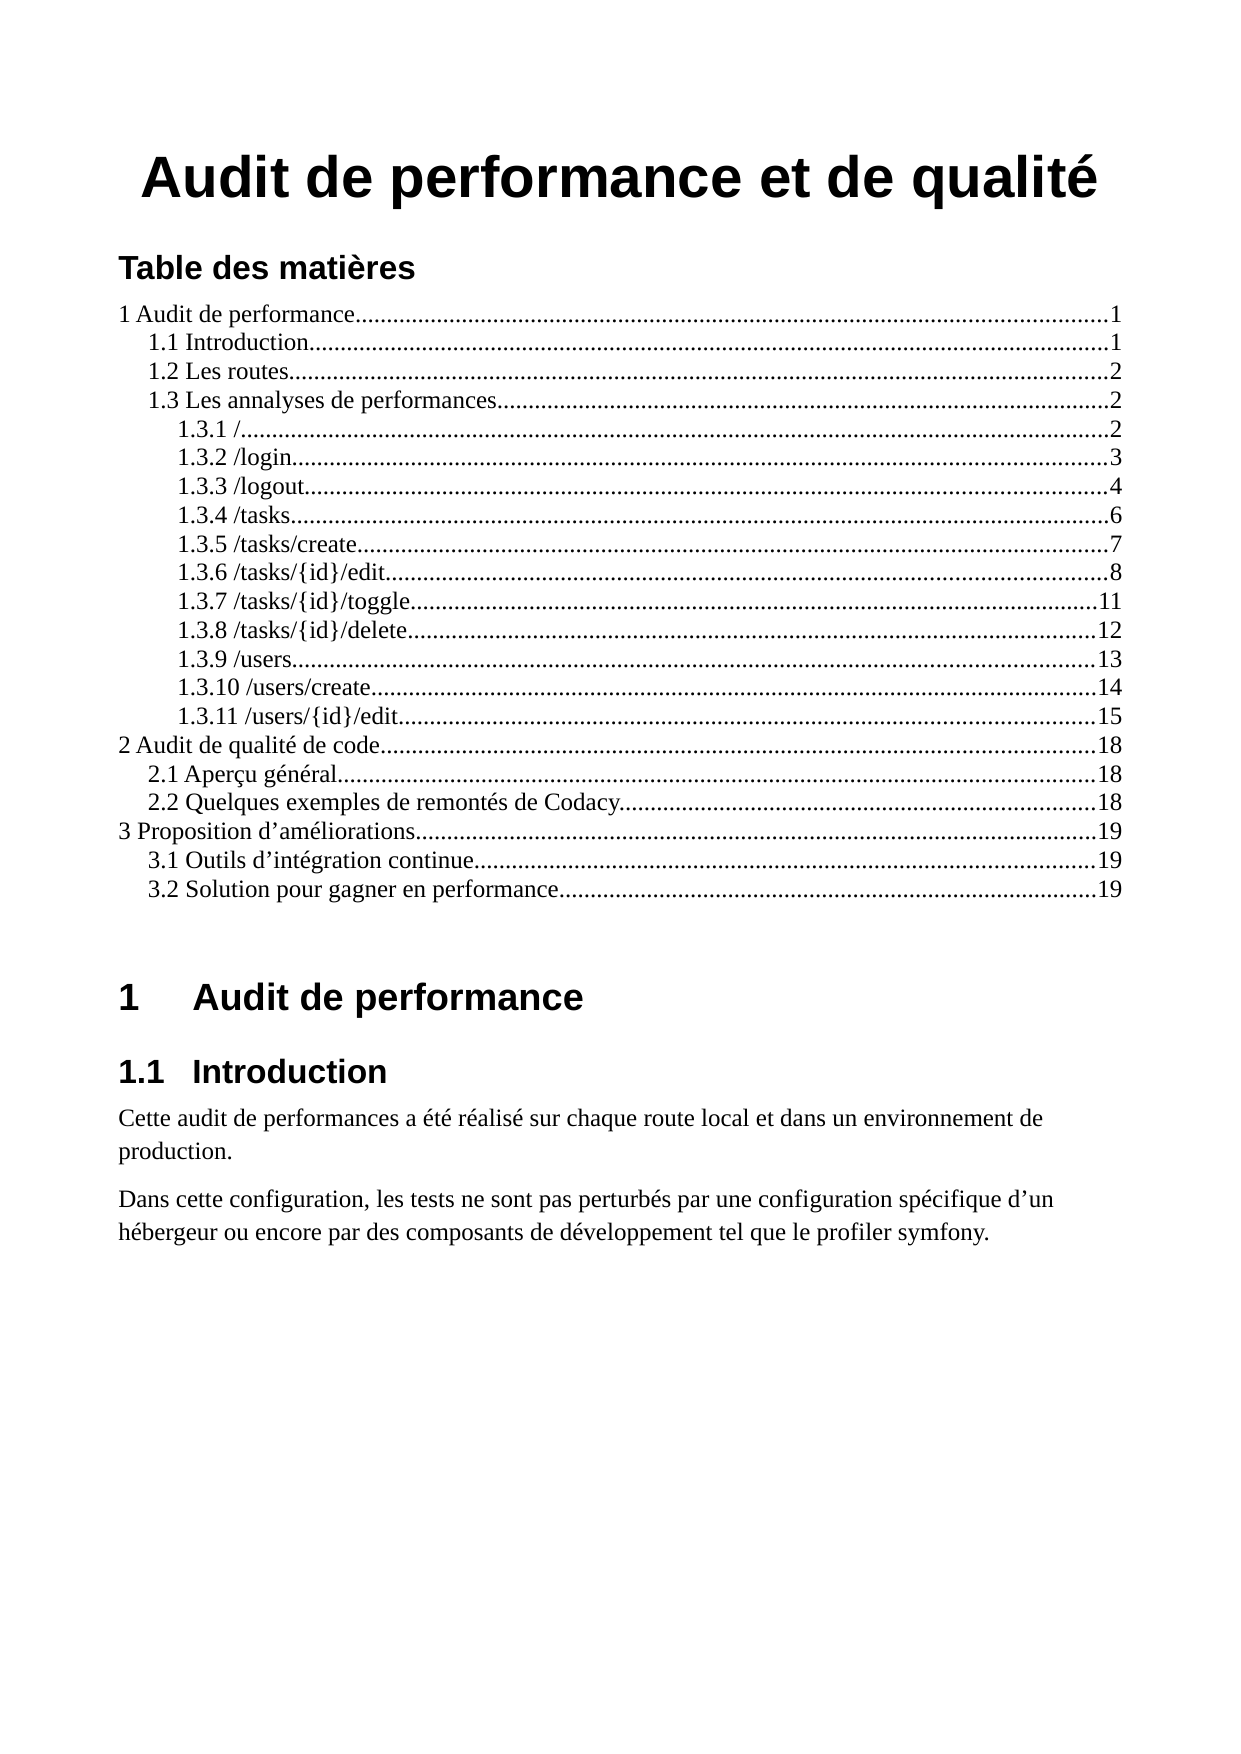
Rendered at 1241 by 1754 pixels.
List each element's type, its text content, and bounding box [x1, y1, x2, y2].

title Audit de performance et de qualité [118, 143, 1122, 210]
text 3.1 Outils d’intégration continue 19 [148, 845, 1122, 874]
subtitle Audit de performance [118, 975, 1122, 1019]
text 1.1 Introduction 1 [148, 327, 1122, 356]
text 1.3.1 / 2 [177, 414, 1122, 442]
text 1.3.8 /tasks/{id}/delete 12 [177, 615, 1122, 644]
text 1.3.6 /tasks/{id}/edit 8 [177, 557, 1122, 586]
text Dans cette configuration, les tests ne sont pas perturbés par une configuration spécifique d’un hébergeur ou encore par des composants de développement tel que le profiler symfony. [118, 1184, 1122, 1246]
text 1.3 Les annalyses de performances 2 [148, 385, 1122, 414]
text 1.3.5 /tasks/create 7 [177, 529, 1122, 557]
text 1.3.3 /logout 4 [177, 471, 1122, 500]
text 3 Proposition d’améliorations 19 [118, 816, 1122, 845]
text 1.2 Les routes 2 [148, 356, 1122, 385]
text 1.3.9 /users 13 [177, 644, 1122, 672]
text 1.3.11 /users/{id}/edit 15 [177, 701, 1122, 730]
subtitle Table des matières [118, 248, 1122, 286]
text 2.1 Aperçu général 18 [148, 759, 1122, 787]
text 2 Audit de qualité de code 18 [118, 730, 1122, 759]
text 1.3.4 /tasks 6 [177, 500, 1122, 529]
text 2.2 Quelques exemples de remontés de Codacy. 18 [148, 787, 1122, 816]
text 1.3.2 /login 3 [177, 442, 1122, 471]
text 3.2 Solution pour gagner en performance 19 [148, 874, 1122, 902]
text 1.3.7 /tasks/{id}/toggle 11 [177, 586, 1122, 615]
text Cette audit de performances a été réalisé sur chaque route local et dans un environnement de production. [118, 1103, 1122, 1165]
text 1.3.10 /users/create 14 [177, 672, 1122, 701]
text 1 Audit de performance 1 [118, 299, 1122, 327]
subtitle Introduction [118, 1052, 1122, 1091]
